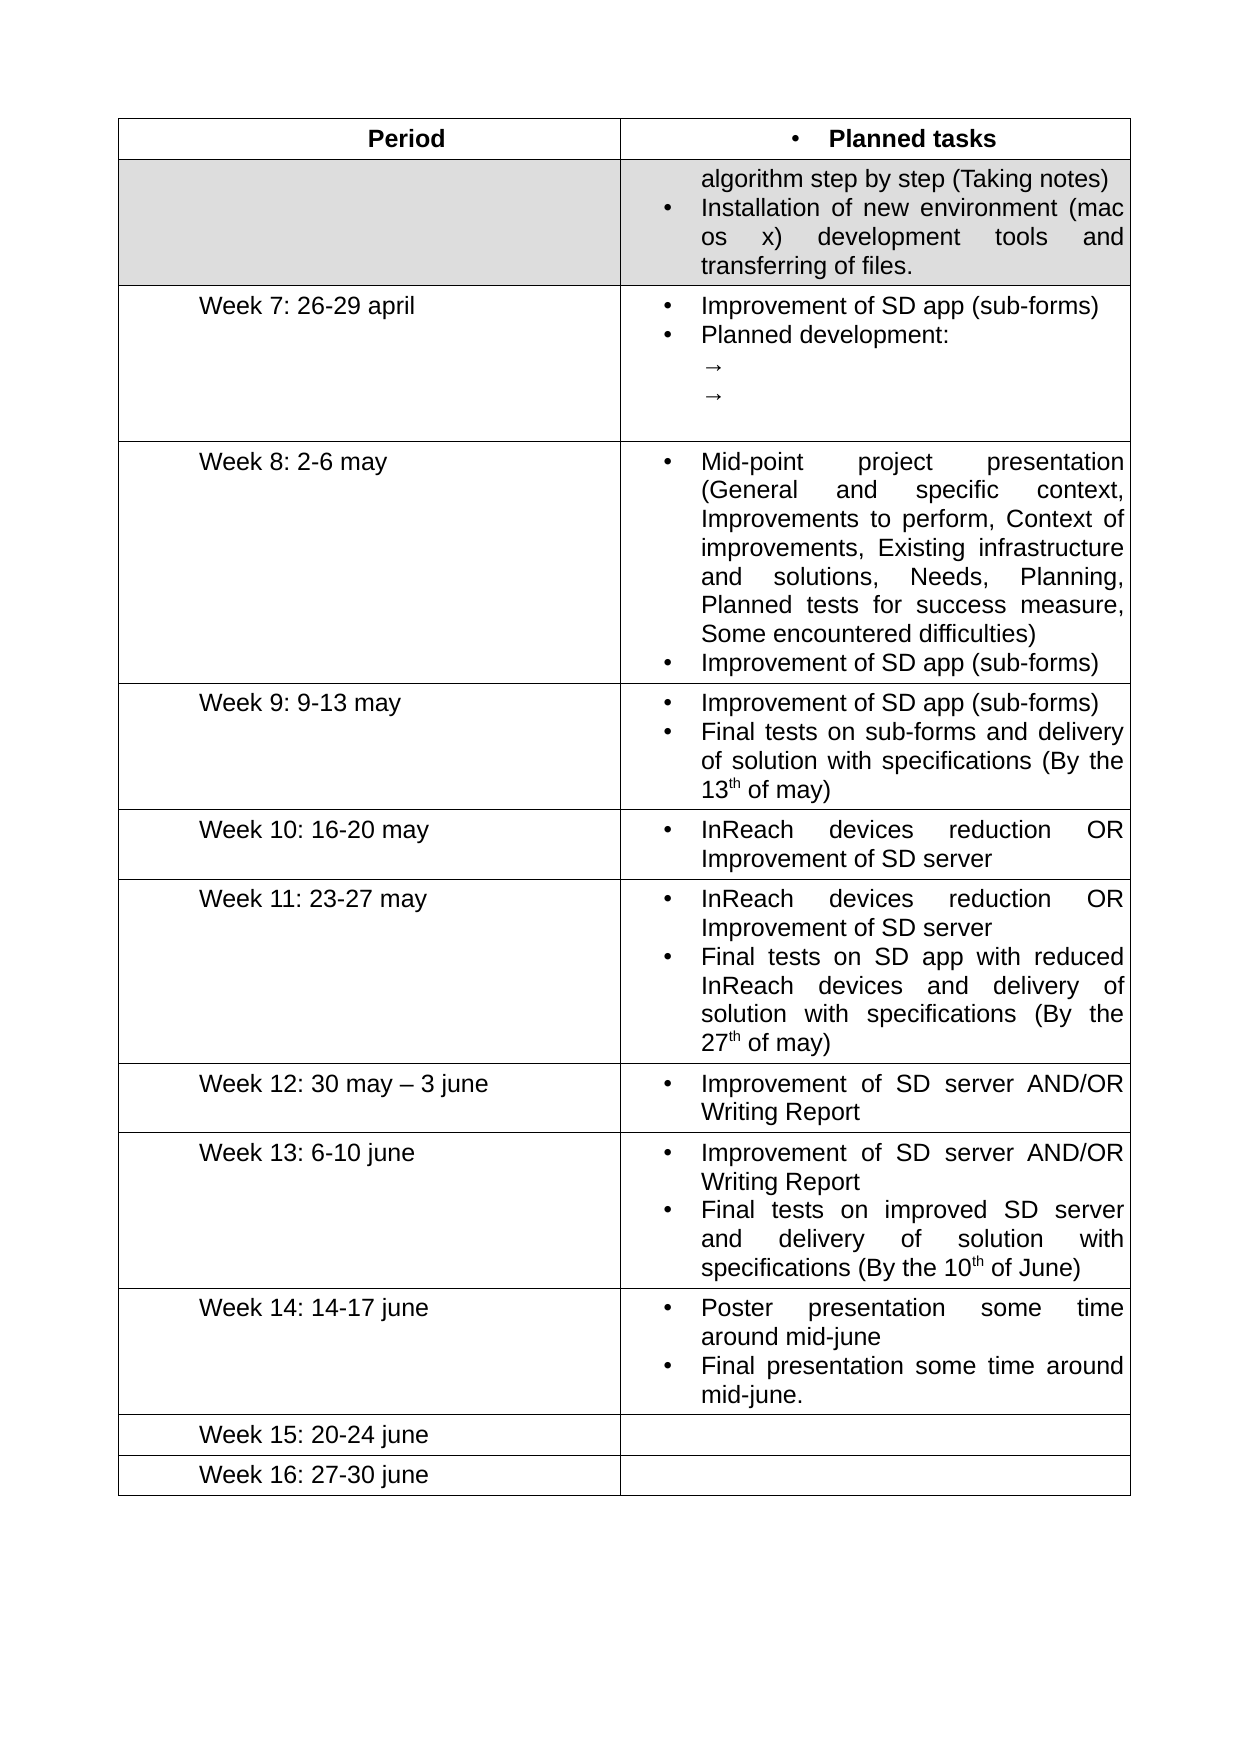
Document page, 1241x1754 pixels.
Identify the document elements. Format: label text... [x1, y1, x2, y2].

table_cell Week 13: 6-10 june [119, 1133, 620, 1287]
table_cell Week 8: 2-6 may [119, 442, 620, 682]
table_cell Improvement of SD app (sub-forms) Final tests on sub-forms and delivery of solution with specifications (By the 13th of may) [621, 684, 1130, 809]
table_cell Improvement of SD server AND/OR Writing Report [621, 1064, 1130, 1132]
table_header Planned tasks [621, 119, 1130, 158]
table_cell [119, 160, 620, 285]
table_cell Reading the code (Java and C) directly and understanding the algorithm step by step (Taking notes) Installation of new environment (mac os x) development tools and transferring of files. [621, 160, 1130, 285]
table_cell Week 11: 23-27 may [119, 880, 620, 1063]
table_cell InReach devices reduction OR Improvement of SD server [621, 810, 1130, 878]
table_cell Week 12: 30 may – 3 june [119, 1064, 620, 1132]
table_cell InReach devices reduction OR Improvement of SD server Final tests on SD app with reduced InReach devices and delivery of solution with specifications (By the 27th of may) [621, 880, 1130, 1063]
table_cell Week 15: 20-24 june [119, 1415, 620, 1454]
table_cell [621, 1456, 1130, 1495]
table_cell Week 10: 16-20 may [119, 810, 620, 878]
table_cell [621, 1415, 1130, 1454]
table_cell Week 16: 27-30 june [119, 1456, 620, 1495]
table_cell Poster presentation some time around mid-june Final presentation some time around mid-june. [621, 1289, 1130, 1414]
table_cell Week 9: 9-13 may [119, 684, 620, 809]
table_cell Week 14: 14-17 june [119, 1289, 620, 1414]
table_cell Mid-point project presentation (General and specific context, Improvements to perform, Context of improvements, Existing infrastructure and solutions, Needs, Planning, Planned tests for success measure, Some encountered difficulties) Improvement of SD app (sub-forms) [621, 442, 1130, 682]
table_header Period [119, 119, 620, 158]
table_cell Improvement of SD app (sub-forms) Planned development: → → [621, 286, 1130, 441]
table_cell Week 7: 26-29 april [119, 286, 620, 441]
table_cell Improvement of SD server AND/OR Writing Report Final tests on improved SD server and delivery of solution with specifications (By the 10th of June) [621, 1133, 1130, 1287]
